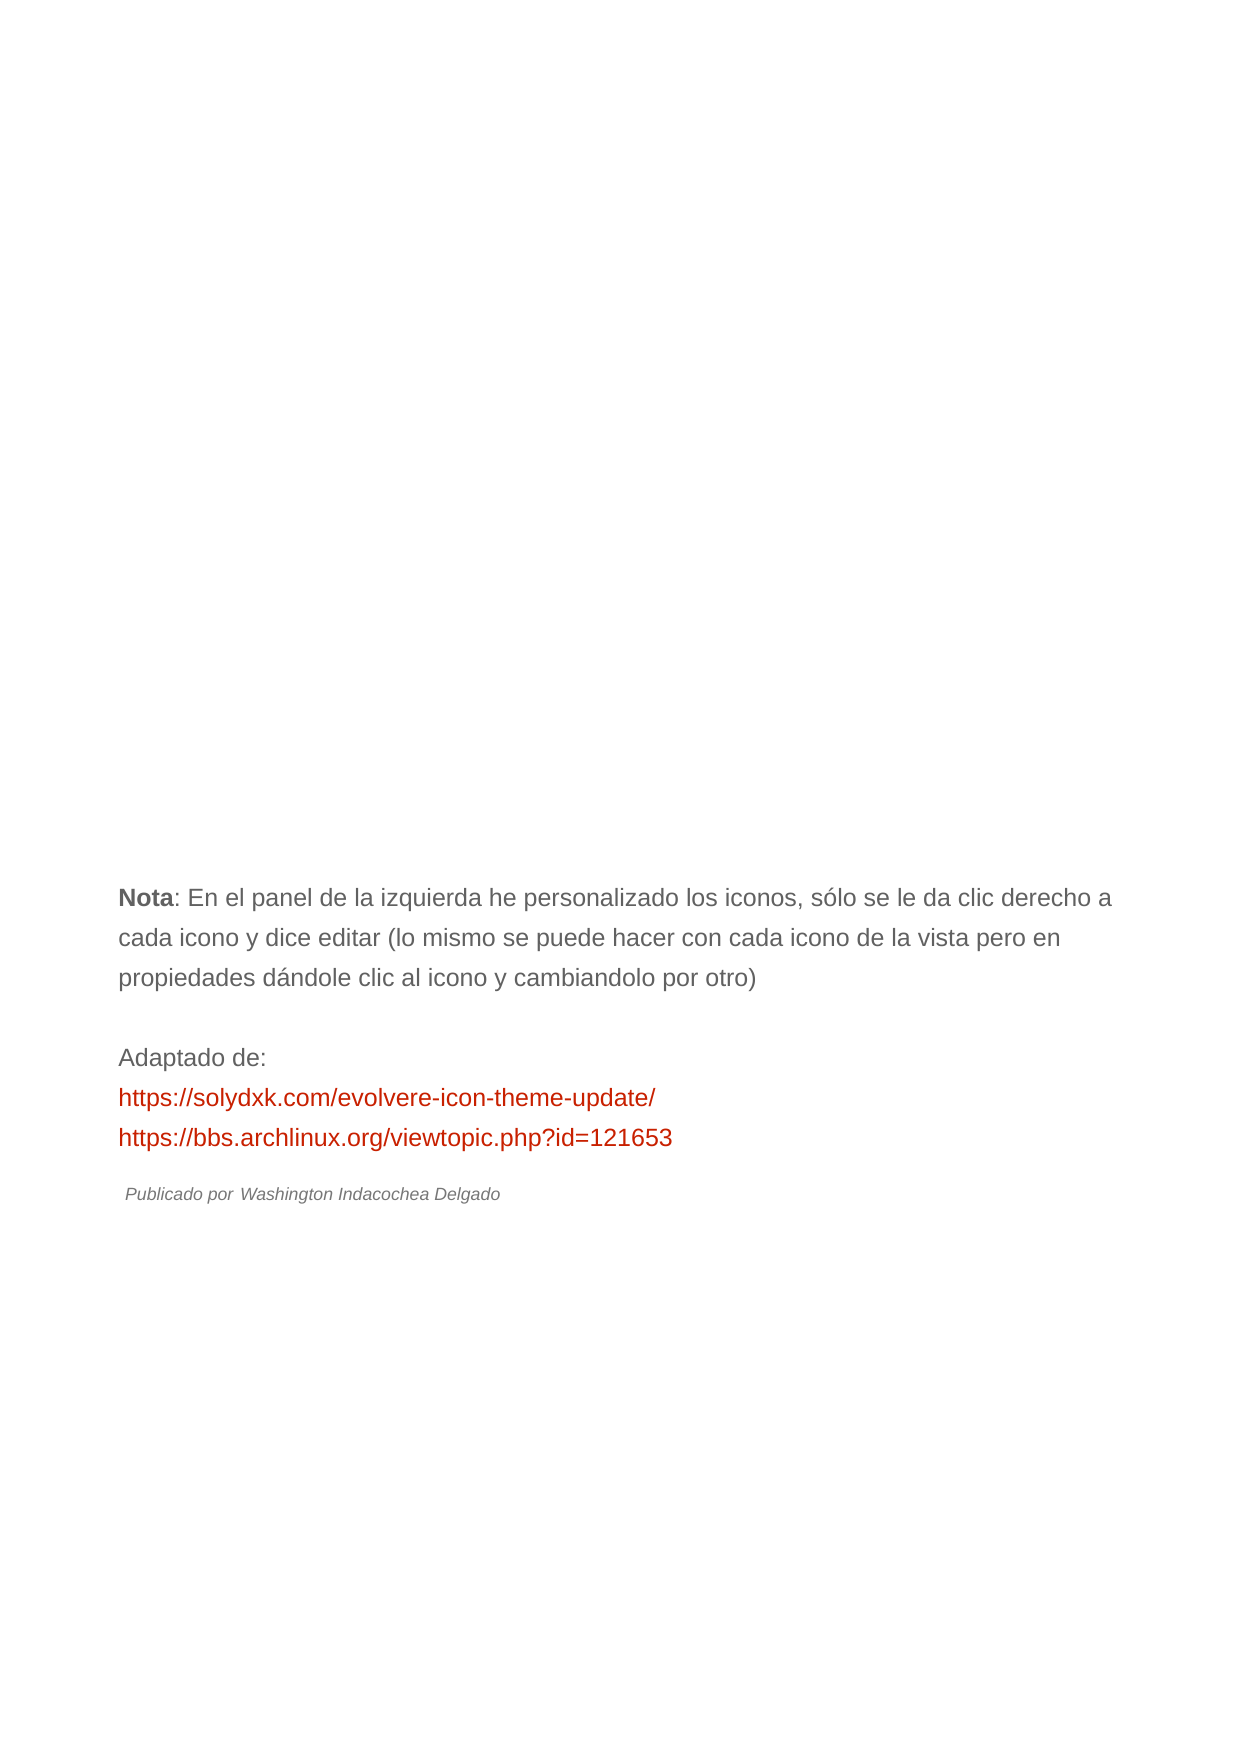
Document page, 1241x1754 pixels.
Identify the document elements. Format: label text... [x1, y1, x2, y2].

text Nota: En el panel de la izquierda he personalizado los iconos, sólo se le da clic derecho a cada icono y dice editar (lo mismo se puede hacer con cada icono de la vista pero en propiedades dándole clic al icono y cambiandolo por otro) Adaptado de: https://solydxk.com/evolvere-icon-theme-update/ https://bbs.archlinux.org/viewtopic.php?id=121653 [118, 118, 1122, 1151]
text Publicado por Washington Indacochea Delgado [125, 1184, 1022, 1204]
